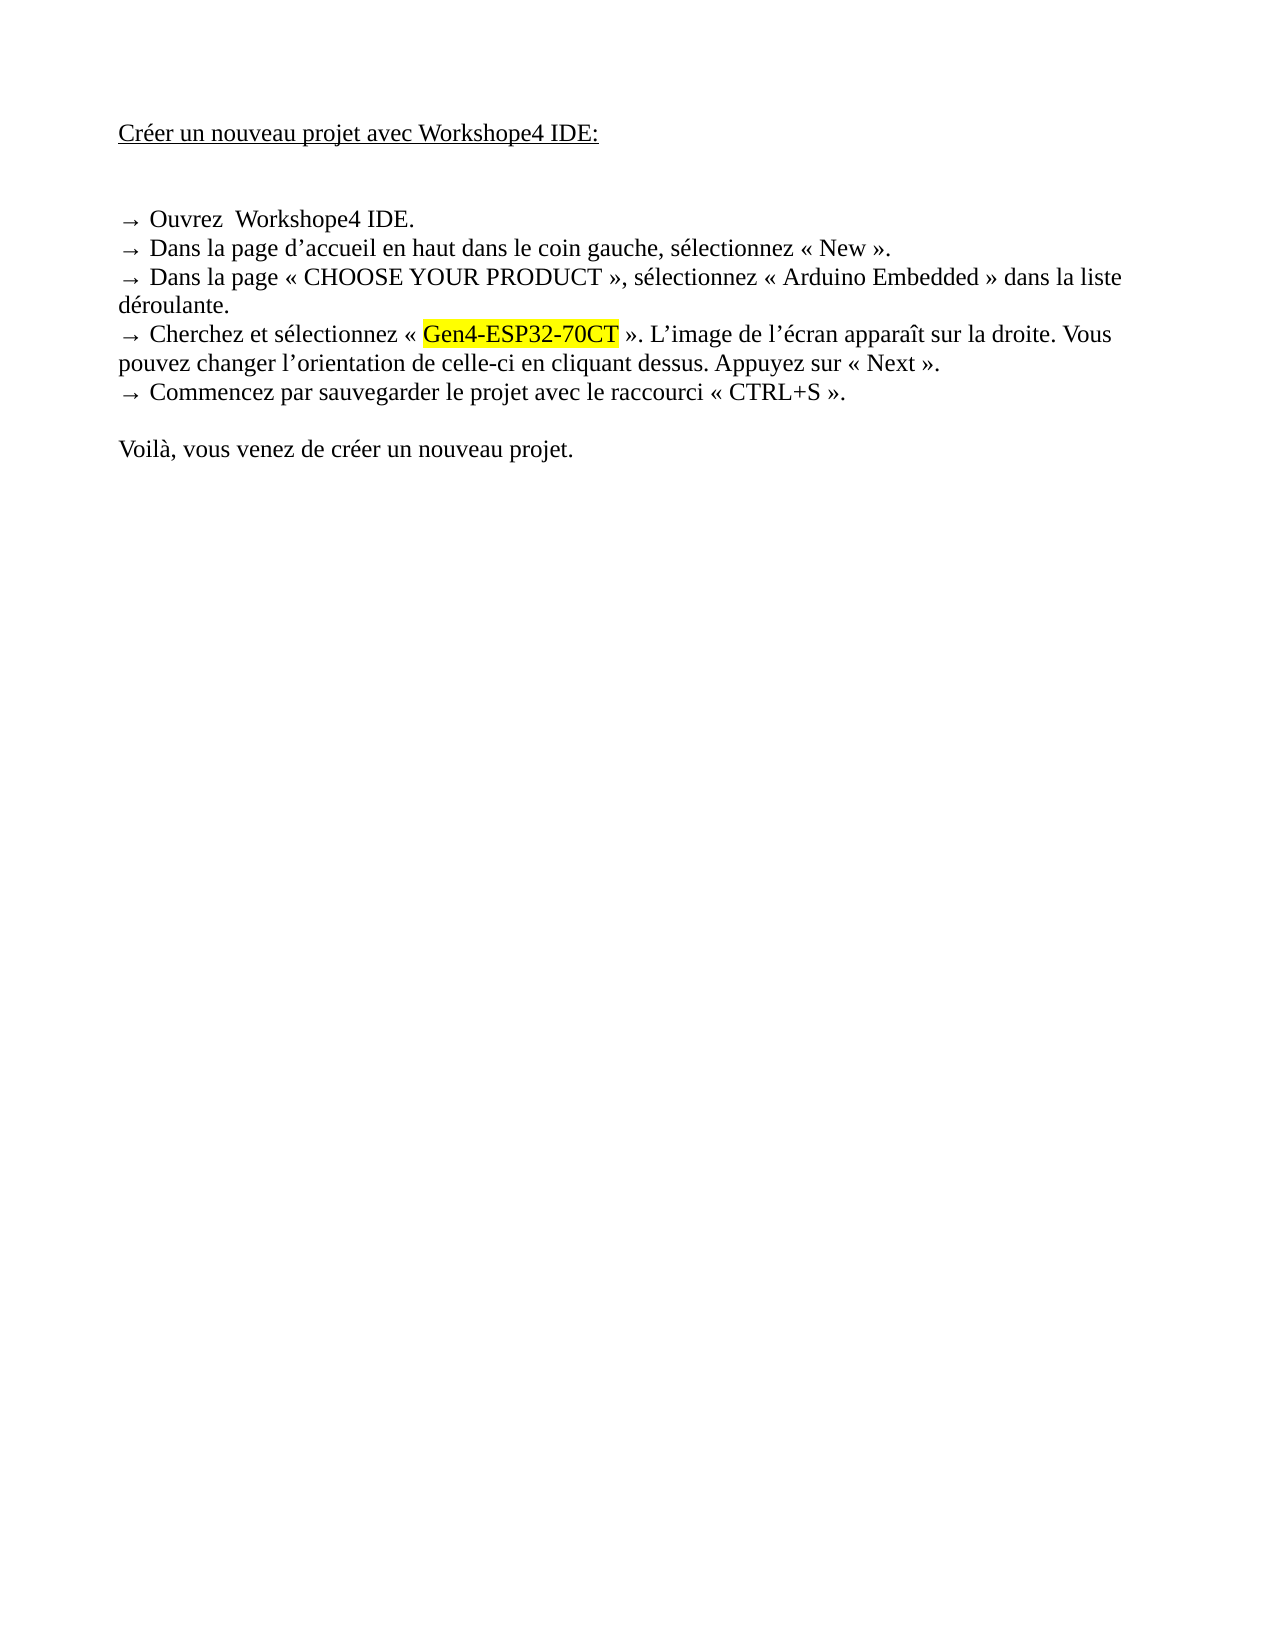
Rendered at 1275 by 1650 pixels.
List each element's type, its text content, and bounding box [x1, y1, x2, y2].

text → Dans la page d’accueil en haut dans le coin gauche, sélectionnez « New ». [118, 233, 1157, 262]
text → Ouvrez Workshope4 IDE. [118, 204, 1157, 233]
text Voilà, vous venez de créer un nouveau projet. [118, 434, 1157, 463]
text → Commencez par sauvegarder le projet avec le raccourci « CTRL+S ». [118, 377, 1157, 406]
text → Cherchez et sélectionnez « Gen4-ESP32-70CT ». L’image de l’écran apparaît sur la droite. Vous pouvez changer l’orientation de celle-ci en cliquant dessus. Appuyez sur « Next ». [118, 319, 1157, 377]
text → Dans la page « CHOOSE YOUR PRODUCT », sélectionnez « Arduino Embedded » dans la liste déroulante. [118, 262, 1157, 319]
text Créer un nouveau projet avec Workshope4 IDE: [118, 118, 1157, 147]
